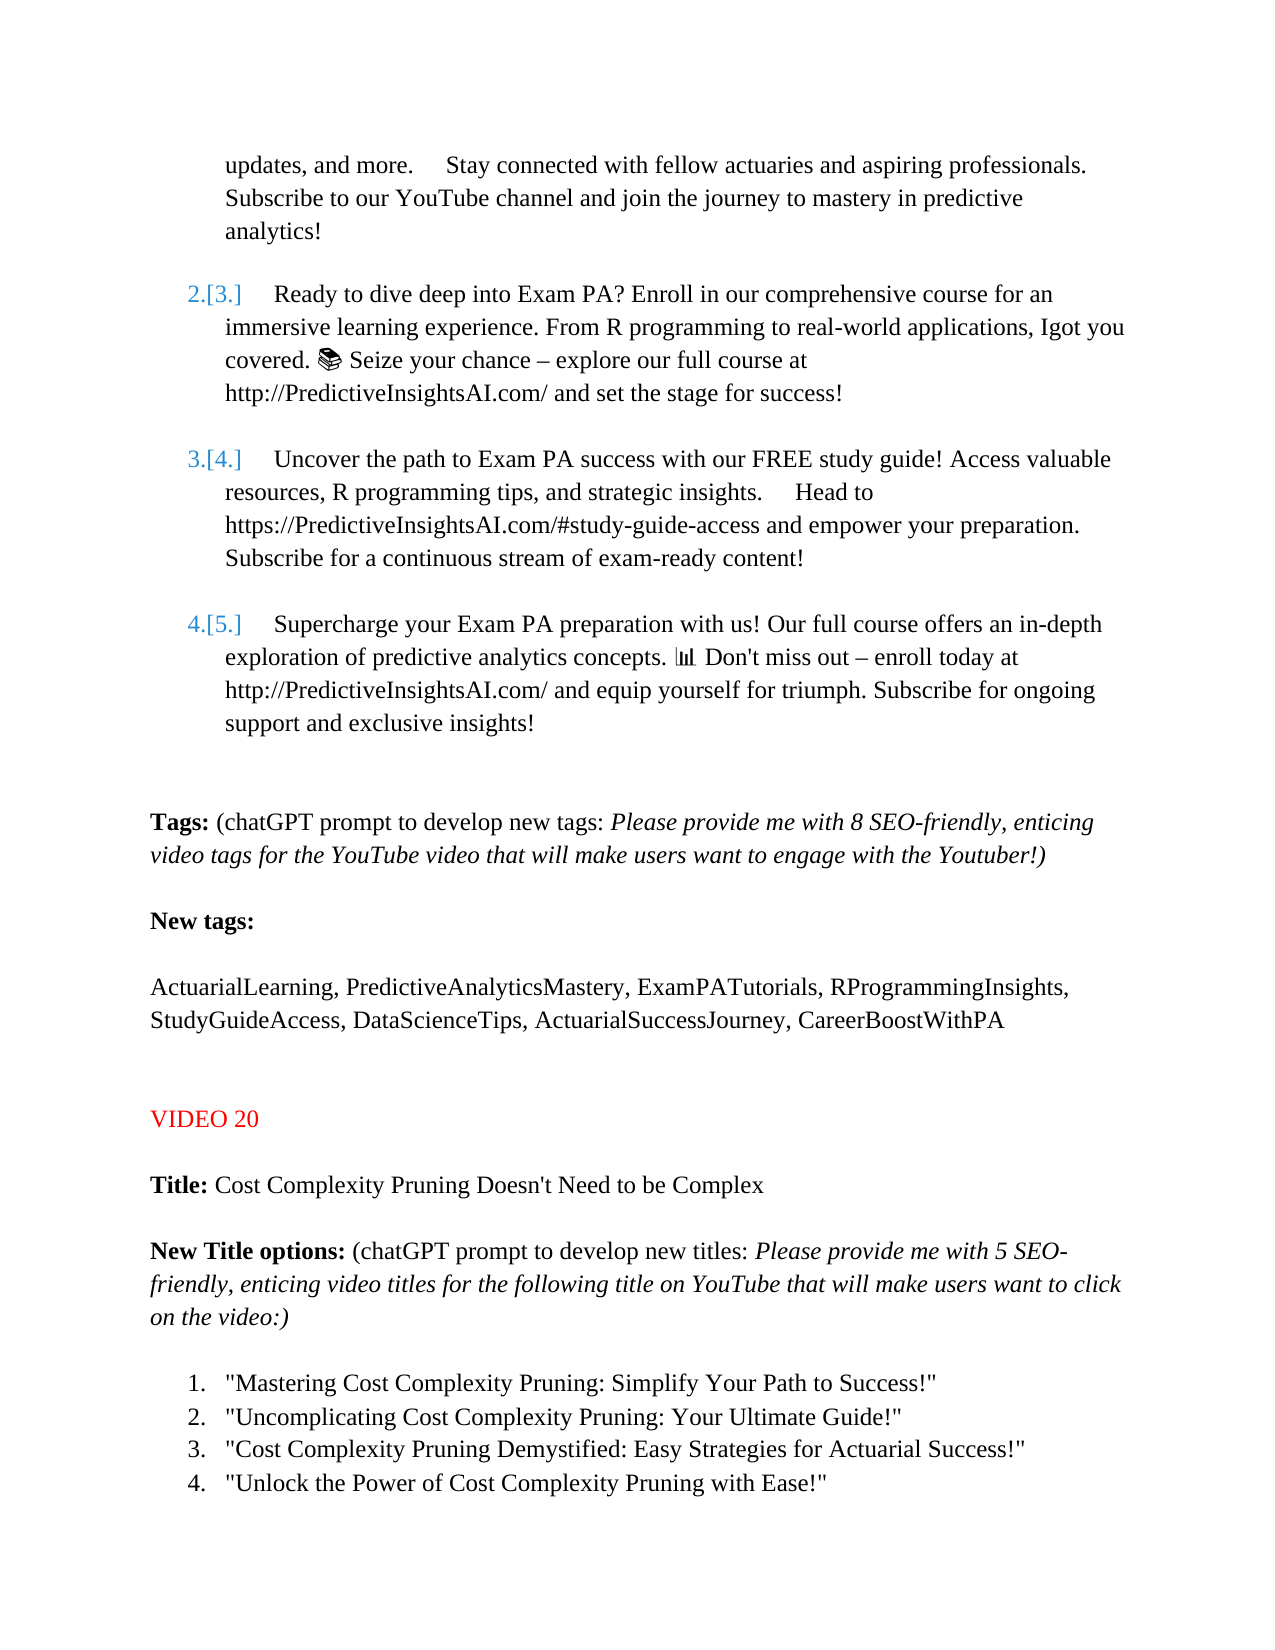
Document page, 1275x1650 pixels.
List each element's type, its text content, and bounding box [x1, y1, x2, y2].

list 📸 Follow me on YouTube for a sneak peek behind the scenes, community updates, and more. 🚀 Stay connected with fellow actuaries and aspiring professionals. Subscribe to our YouTube channel and join the journey to mastery in predictive analytics! [187, 150, 1125, 275]
text New tags: [150, 906, 1125, 935]
text VIDEO 20 [150, 1104, 1125, 1133]
text New Title options: (chatGPT prompt to develop new titles: Please provide me with 5 SEO-friendly, enticing video titles for the following title on YouTube that will make users want to click on the video:) [150, 1236, 1125, 1331]
text Tags: (chatGPT prompt to develop new tags: Please provide me with 8 SEO-friendly, enticing video tags for the YouTube video that will make users want to engage with the Youtuber!) [150, 807, 1125, 869]
text ActuarialLearning, PredictiveAnalyticsMastery, ExamPATutorials, RProgrammingInsights, StudyGuideAccess, DataScienceTips, ActuarialSuccessJourney, CareerBoostWithPA [150, 972, 1125, 1034]
list "Mastering Cost Complexity Pruning: Simplify Your Path to Success!" [187, 1368, 1125, 1397]
text Title: Cost Complexity Pruning Doesn't Need to be Complex [150, 1170, 1125, 1199]
list "Uncomplicating Cost Complexity Pruning: Your Ultimate Guide!" [187, 1402, 1125, 1430]
list 🚀 Ready to dive deep into Exam PA? Enroll in our comprehensive course for an immersive learning experience. From R programming to real-world applications, Igot you covered. 📚 Seize your chance – explore our full course at http://PredictiveInsightsAI.com/ and set the stage for success! [187, 279, 1125, 440]
list 📕 Uncover the path to Exam PA success with our FREE study guide! Access valuable resources, R programming tips, and strategic insights. 🌐 Head to https://PredictiveInsightsAI.com/#study-guide-access and empower your preparation. Subscribe for a continuous stream of exam-ready content! [187, 444, 1125, 605]
list "Cost Complexity Pruning Demystified: Easy Strategies for Actuarial Success!" [187, 1434, 1125, 1463]
list 🚀 Supercharge your Exam PA preparation with us! Our full course offers an in-depth exploration of predictive analytics concepts. 📊 Don't miss out – enroll today at http://PredictiveInsightsAI.com/ and equip yourself for triumph. Subscribe for ongoing support and exclusive insights! [187, 609, 1125, 737]
list "Unlock the Power of Cost Complexity Pruning with Ease!" [187, 1468, 1125, 1496]
